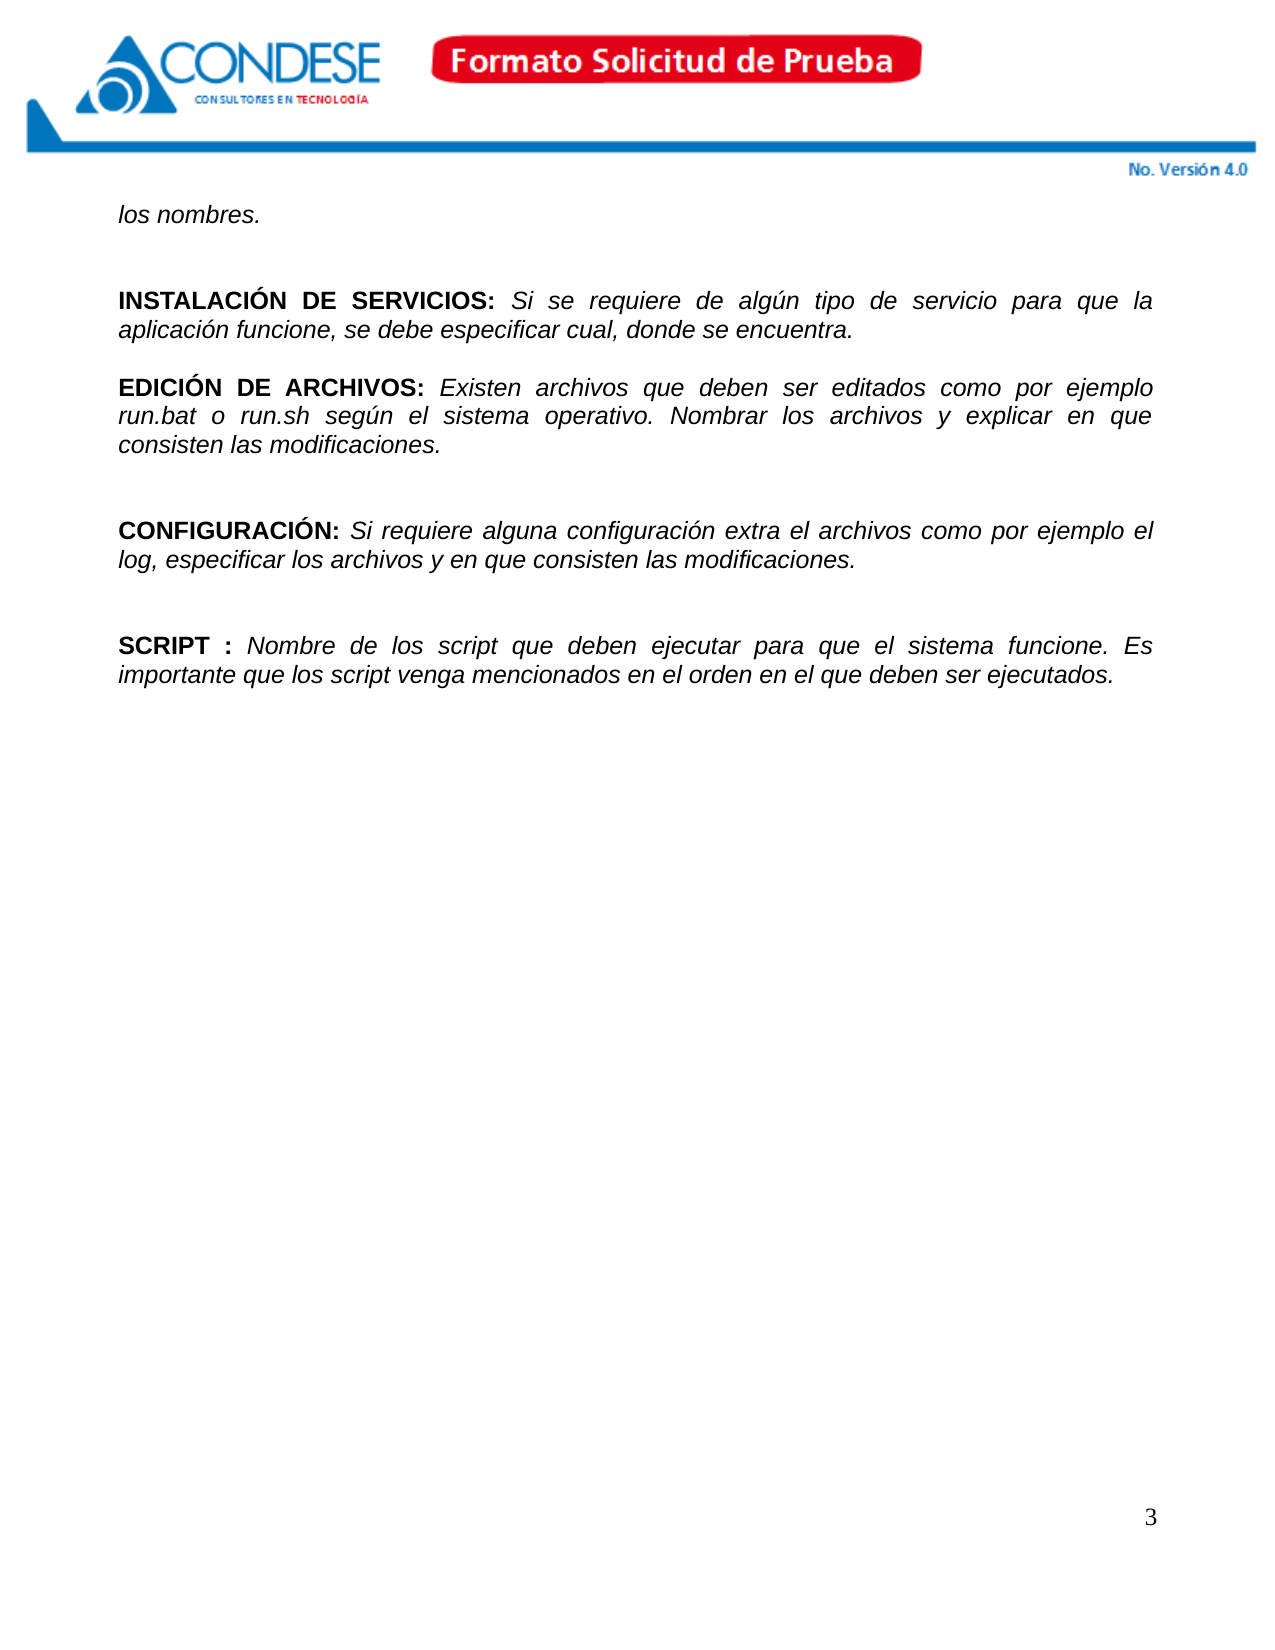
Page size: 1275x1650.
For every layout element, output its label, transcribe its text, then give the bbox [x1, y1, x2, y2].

text INSTALACIÓN DE SERVICIOS: Si se requiere de algún tipo de servicio para que la aplicación funcione, se debe especificar cual, donde se encuentra. [118, 286, 1157, 344]
text los nombres. [118, 182, 1157, 229]
text SCRIPT : Nombre de los script que deben ejecutar para que el sistema funcione. Es importante que los script venga mencionados en el orden en el que deben ser ejecutados. [118, 631, 1157, 689]
text CONFIGURACIÓN: Si requiere alguna configuración extra el archivos como por ejemplo el log, especificar los archivos y en que consisten las modificaciones. [118, 516, 1157, 574]
text EDICIÓN DE ARCHIVOS: Existen archivos que deben ser editados como por ejemplo run.bat o run.sh según el sistema operativo. Nombrar los archivos y explicar en que consisten las modificaciones. [118, 372, 1157, 459]
